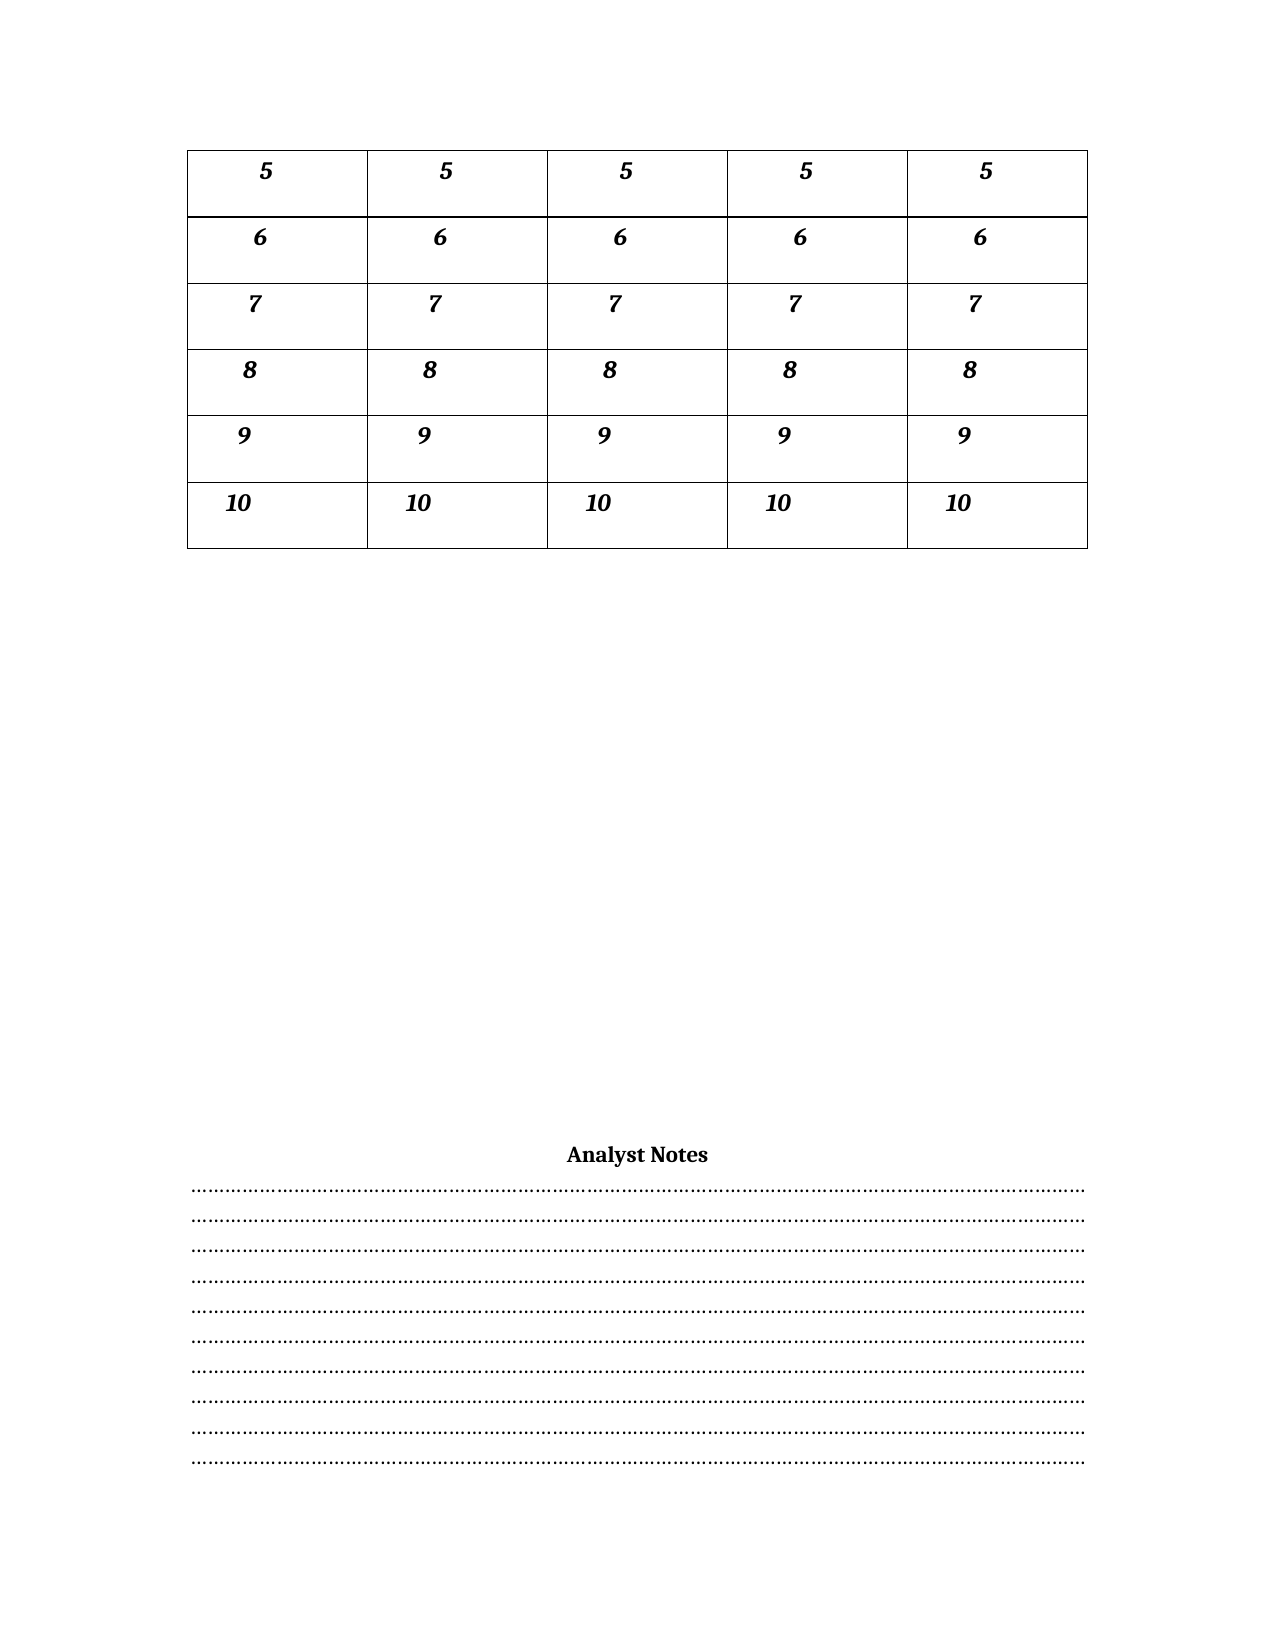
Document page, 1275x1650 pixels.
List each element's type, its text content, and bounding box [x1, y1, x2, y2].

table_cell 10 [548, 483, 727, 548]
table_cell 9 [368, 416, 547, 482]
table_cell 7 [368, 284, 547, 349]
table_cell 6 [368, 218, 547, 283]
table_cell 8 [548, 350, 727, 415]
table_cell 5 [548, 151, 727, 216]
table_cell 9 [728, 416, 907, 482]
table_cell 6 [188, 218, 367, 283]
table_cell 7 [908, 284, 1087, 349]
table_cell 7 [548, 284, 727, 349]
table_cell 5 [188, 151, 367, 216]
table_cell 10 [188, 483, 367, 548]
table_cell 5 [368, 151, 547, 216]
table_cell 9 [188, 416, 367, 482]
table_cell 8 [908, 350, 1087, 415]
table_cell 5 [728, 151, 907, 216]
table_cell 10 [368, 483, 547, 548]
table_cell 10 [728, 483, 907, 548]
table_cell 9 [548, 416, 727, 482]
table_cell 8 [368, 350, 547, 415]
table_cell 6 [548, 218, 727, 283]
table_cell 8 [188, 350, 367, 415]
table_cell 9 [908, 416, 1087, 482]
text Analyst Notes ………………………………………………………………………………………………………………………………………………………………………………………………………………………………………………………………………………………………………………………………………………………………………………………………………………………………………………………………………………………………………………………………………………………………………………………………………………………………………………………………………………………………………………………………………………………………………………………………………………………………………………………………………………………………………………………………………………………………………………………………………………………………………………………………………………………………………………………………………………………………………………………………………………………………………………………………………………………………………………………………………………………………………………………………………………………………………… [187, 1142, 1087, 1470]
table_cell 6 [728, 218, 907, 283]
table_cell 6 [908, 218, 1087, 283]
table_cell 8 [728, 350, 907, 415]
table_cell 10 [908, 483, 1087, 548]
table_cell 5 [908, 151, 1087, 216]
table_cell 7 [728, 284, 907, 349]
table_cell 7 [188, 284, 367, 349]
